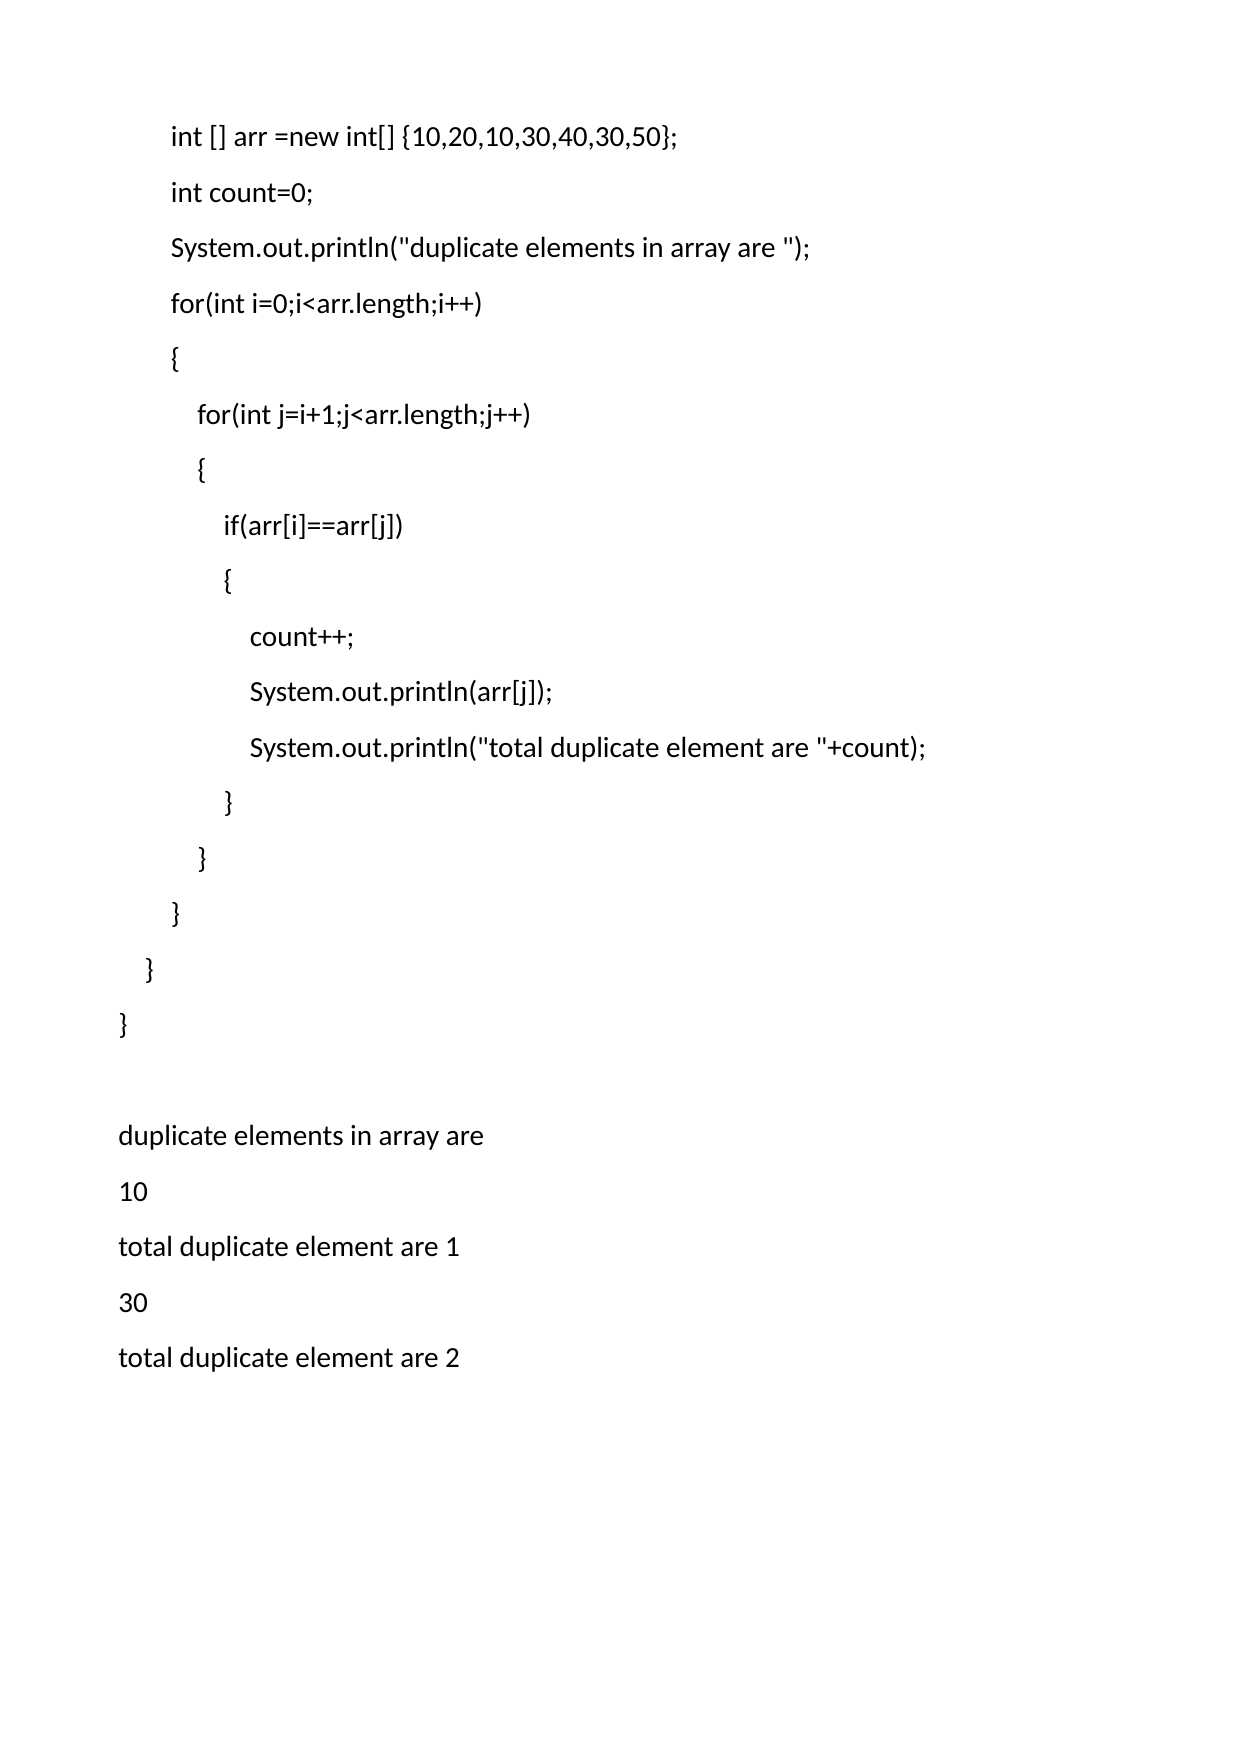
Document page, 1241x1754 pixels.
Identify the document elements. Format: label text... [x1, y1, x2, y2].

text 30 [118, 1284, 1122, 1320]
text if(arr[i]==arr[j]) [118, 507, 1122, 542]
text System.out.println("duplicate elements in array are "); [118, 229, 1122, 265]
text System.out.println("total duplicate element are "+count); [118, 729, 1122, 764]
text } [118, 1006, 1122, 1042]
text 10 [118, 1173, 1122, 1209]
text } [118, 840, 1122, 876]
text total duplicate element are 2 [118, 1339, 1122, 1375]
text total duplicate element are 1 [118, 1228, 1122, 1264]
text { [118, 562, 1122, 598]
text { [118, 451, 1122, 487]
text for(int j=i+1;j<arr.length;j++) [118, 396, 1122, 431]
text } [118, 951, 1122, 987]
text int [] arr =new int[] {10,20,10,30,40,30,50}; [118, 118, 1122, 154]
text duplicate elements in array are [118, 1117, 1122, 1153]
text } [118, 784, 1122, 820]
text System.out.println(arr[j]); [118, 673, 1122, 709]
text { [118, 340, 1122, 376]
text } [118, 895, 1122, 931]
text count++; [118, 618, 1122, 653]
text for(int i=0;i<arr.length;i++) [118, 285, 1122, 320]
text int count=0; [118, 174, 1122, 209]
